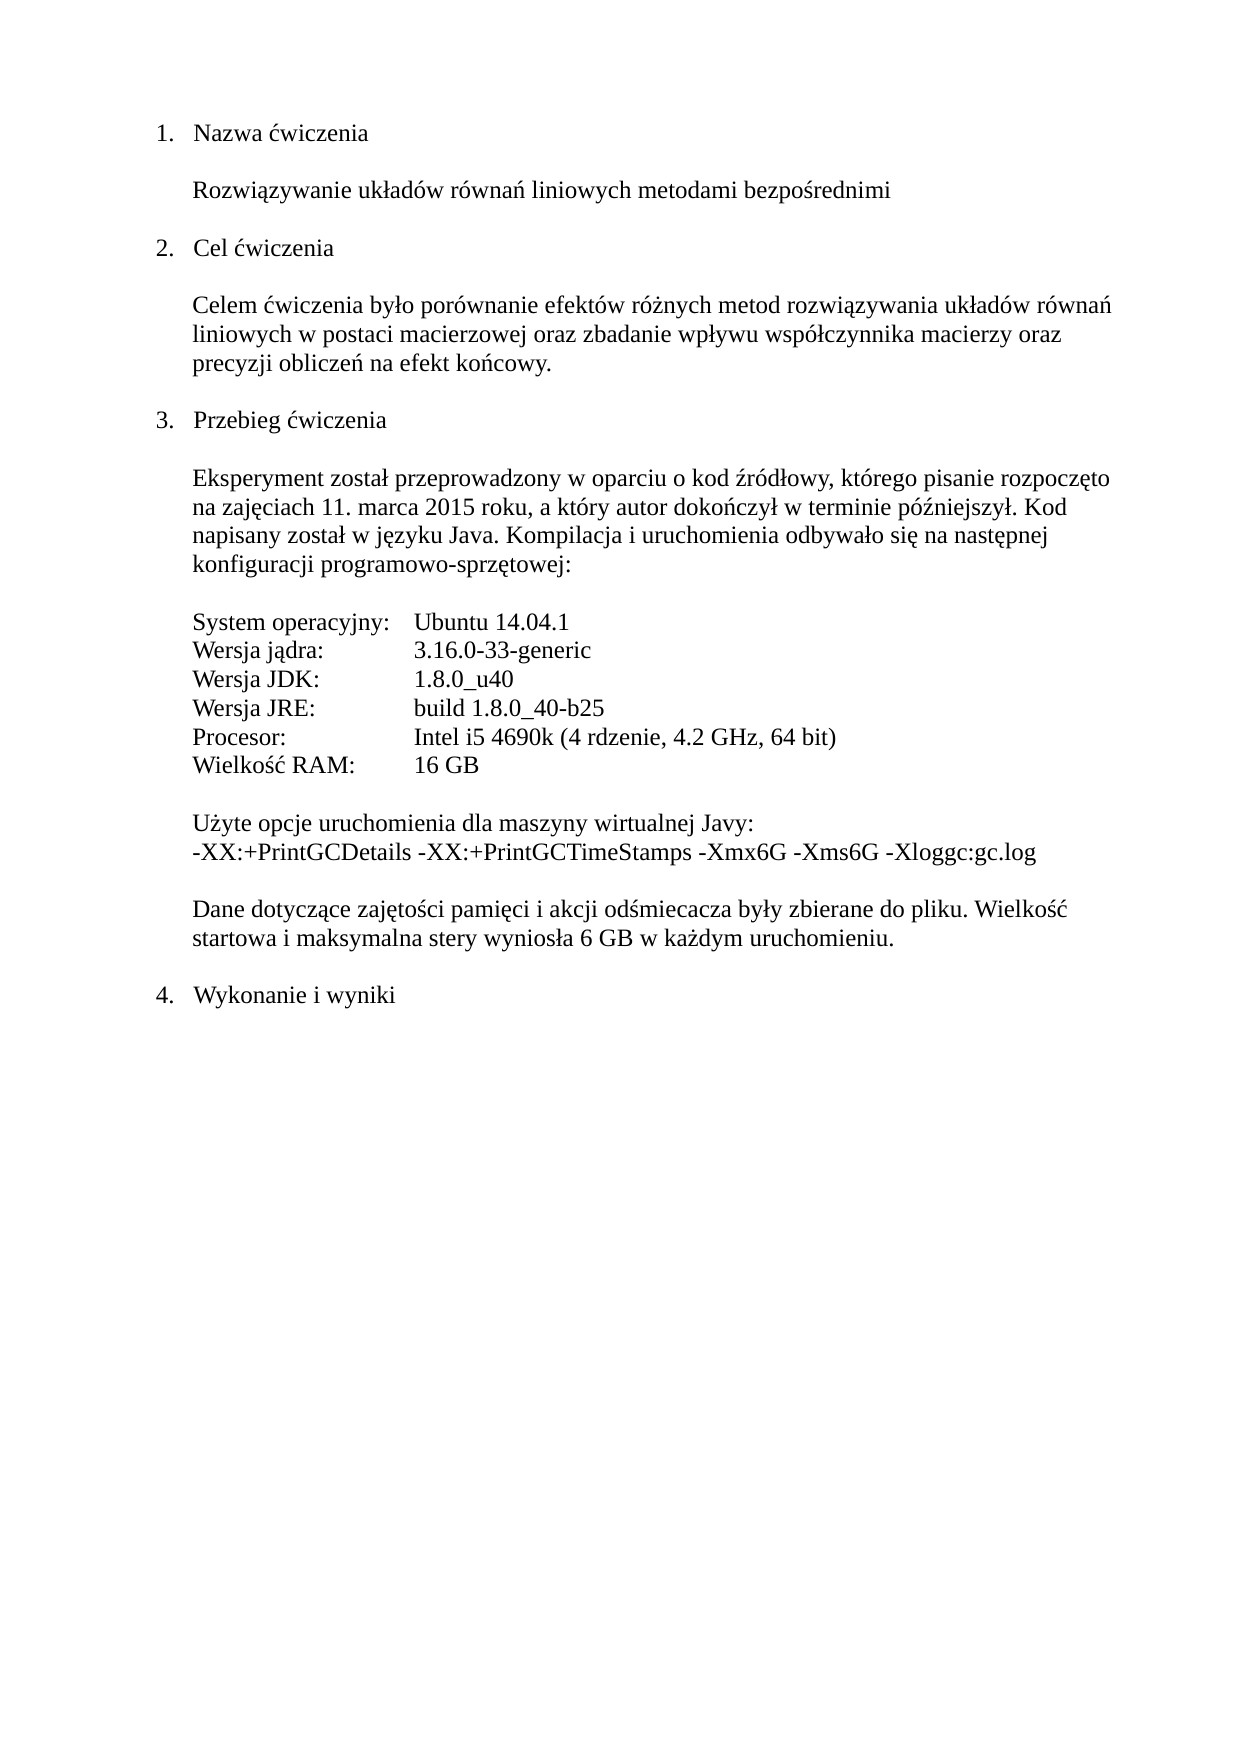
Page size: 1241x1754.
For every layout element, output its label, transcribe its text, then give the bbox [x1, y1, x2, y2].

text Wersja JDK: 1.8.0_u40 [118, 664, 1122, 693]
list Przebieg ćwiczenia [156, 406, 1122, 434]
text Rozwiązywanie układów równań liniowych metodami bezpośrednimi [118, 176, 1122, 204]
text Dane dotyczące zajętości pamięci i akcji odśmiecacza były zbierane do pliku. Wielkość startowa i maksymalna stery wyniosła 6 GB w każdym uruchomieniu. [118, 894, 1122, 952]
text Użyte opcje uruchomienia dla maszyny wirtualnej Javy: [118, 808, 1122, 837]
text -XX:+PrintGCDetails -XX:+PrintGCTimeStamps -Xmx6G -Xms6G -Xloggc:gc.log [118, 837, 1122, 866]
text Eksperyment został przeprowadzony w oparciu o kod źródłowy, którego pisanie rozpoczęto na zajęciach 11. marca 2015 roku, a który autor dokończył w terminie późniejszył. Kod napisany został w języku Java. Kompilacja i uruchomienia odbywało się na następnej konfiguracji programowo-sprzętowej: [118, 463, 1122, 578]
text Wielkość RAM: 16 GB [118, 751, 1122, 779]
text System operacyjny: Ubuntu 14.04.1 [118, 607, 1122, 636]
text Celem ćwiczenia było porównanie efektów różnych metod rozwiązywania układów równań liniowych w postaci macierzowej oraz zbadanie wpływu współczynnika macierzy oraz precyzji obliczeń na efekt końcowy. [118, 291, 1122, 377]
text Procesor: Intel i5 4690k (4 rdzenie, 4.2 GHz, 64 bit) [118, 722, 1122, 751]
list Cel ćwiczenia [156, 233, 1122, 262]
list Nazwa ćwiczenia [156, 118, 1122, 147]
list Wykonanie i wyniki [156, 981, 1122, 1009]
text Wersja jądra: 3.16.0-33-generic [118, 636, 1122, 664]
text Wersja JRE: build 1.8.0_40-b25 [118, 693, 1122, 722]
